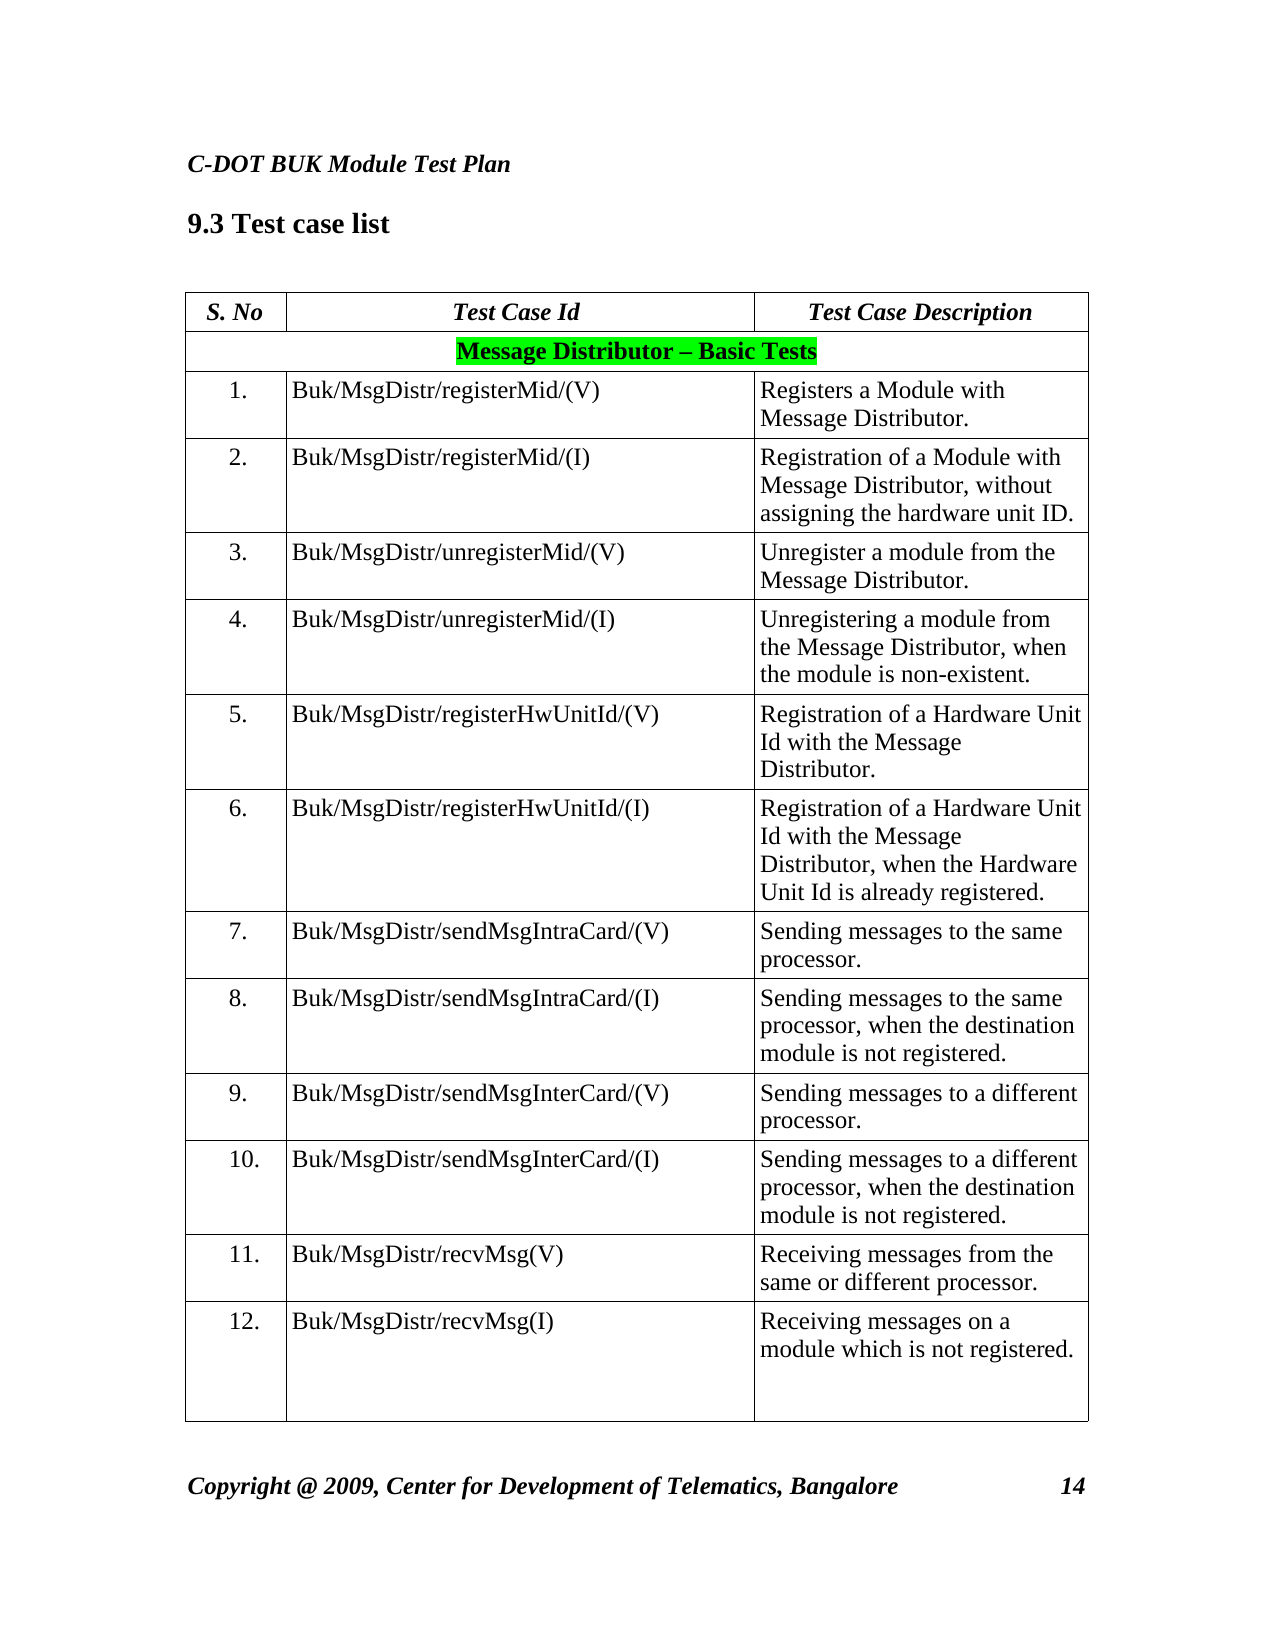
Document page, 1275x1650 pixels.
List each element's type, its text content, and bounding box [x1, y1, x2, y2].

table_cell Unregister a module from the Message Distributor. [755, 533, 1088, 599]
table_cell Receiving messages on a module which is not registered. [755, 1302, 1088, 1421]
subtitle Test case list [187, 207, 1087, 239]
table_cell [186, 439, 286, 532]
table_cell Buk/MsgDistr/sendMsgInterCard/(V) [287, 1074, 754, 1140]
table_cell [186, 695, 286, 789]
table_cell [186, 1302, 286, 1421]
table_cell Sending messages to a different processor. [755, 1074, 1088, 1140]
table_cell [186, 912, 286, 978]
table_cell [186, 979, 286, 1073]
table_cell Buk/MsgDistr/sendMsgIntraCard/(I) [287, 979, 754, 1073]
table_header Test Case Id [287, 293, 754, 331]
table_cell Receiving messages from the same or different processor. [755, 1235, 1088, 1301]
table_cell Buk/MsgDistr/registerHwUnitId/(I) [287, 790, 754, 911]
table_cell [186, 790, 286, 911]
table_cell Message Distributor – Basic Tests [186, 332, 1088, 371]
table_cell Buk/MsgDistr/unregisterMid/(I) [287, 600, 754, 694]
table_cell Buk/MsgDistr/registerMid/(I) [287, 439, 754, 532]
table_cell Sending messages to the same processor, when the destination module is not registered. [755, 979, 1088, 1073]
table_header S. No [186, 293, 286, 331]
table_cell Sending messages to the same processor. [755, 912, 1088, 978]
table_cell Registers a Module with Message Distributor. [755, 372, 1088, 438]
table_cell [186, 600, 286, 694]
table_cell [186, 1074, 286, 1140]
table_cell Registration of a Hardware Unit Id with the Message Distributor, when the Hardware Unit Id is already registered. [755, 790, 1088, 911]
table_cell [186, 1235, 286, 1301]
table_cell Registration of a Module with Message Distributor, without assigning the hardware unit ID. [755, 439, 1088, 532]
table_cell [186, 372, 286, 438]
table_cell Unregistering a module from the Message Distributor, when the module is non-existent. [755, 600, 1088, 694]
table_cell Registration of a Hardware Unit Id with the Message Distributor. [755, 695, 1088, 789]
table_cell Buk/MsgDistr/unregisterMid/(V) [287, 533, 754, 599]
table_cell Buk/MsgDistr/sendMsgIntraCard/(V) [287, 912, 754, 978]
table_header Test Case Description [755, 293, 1088, 331]
table_cell Buk/MsgDistr/sendMsgInterCard/(I) [287, 1141, 754, 1234]
table_cell Buk/MsgDistr/registerMid/(V) [287, 372, 754, 438]
table_cell Sending messages to a different processor, when the destination module is not registered. [755, 1141, 1088, 1234]
table_cell Buk/MsgDistr/registerHwUnitId/(V) [287, 695, 754, 789]
table_cell [186, 1141, 286, 1234]
table_cell Buk/MsgDistr/recvMsg(I) [287, 1302, 754, 1421]
table_cell Buk/MsgDistr/recvMsg(V) [287, 1235, 754, 1301]
table_cell [186, 533, 286, 599]
